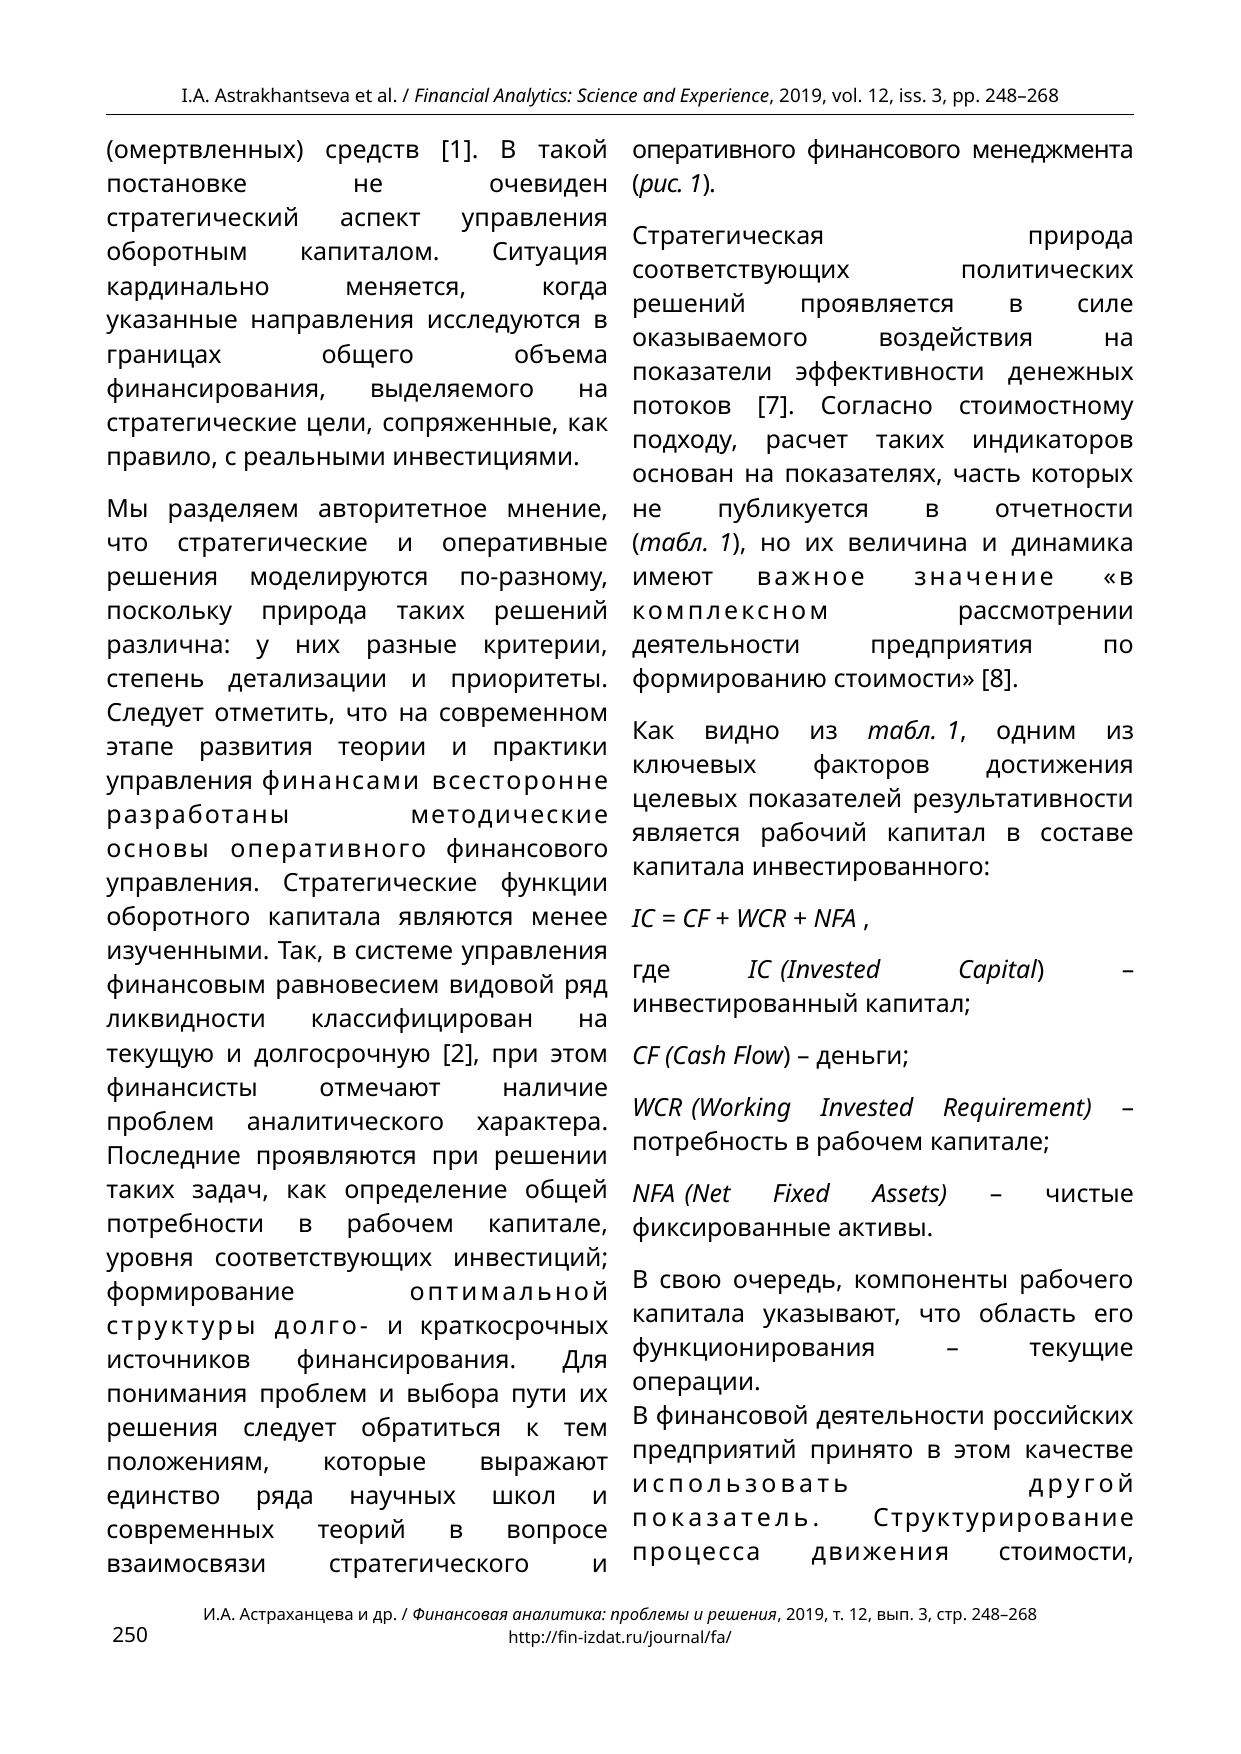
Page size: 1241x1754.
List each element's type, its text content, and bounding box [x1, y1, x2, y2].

text WCR (Working Invested Requirement) – потребность в рабочем капитале; [632, 1090, 1134, 1158]
text Мы разделяем авторитетное мнение, что стратегические и оперативные решения моделируются по-разному, поскольку природа таких решений различна: у них разные критерии, степень детализации и приоритеты. Следует отметить, что на современном этапе развития теории и практики управления финансами всесторонне разработаны методические основы оперативного финансового управления. Стратегические функции оборотного капитала являются менее изученными. Так, в системе управления финансовым равновесием видовой ряд ликвидности классифицирован на текущую и долгосрочную [2], при этом финансисты отмечают наличие проблем аналитического характера. Последние проявляются при решении таких задач, как определение общей потребности в рабочем капитале, уровня соответствующих инвестиций; формирование оптимальной структуры долго- и краткосрочных источников финансирования. Для понимания проблем и выбора пути их решения следует обратиться к тем положениям, которые выражают единство ряда научных школ и современных теорий в вопросе взаимосвязи стратегического и [106, 490, 608, 1580]
text Стратегическая природа соответствующих политических решений проявляется в силе оказываемого воздействия на показатели эффективности денежных потоков [7]. Согласно стоимостному подходу, расчет таких индикаторов основан на показателях, часть которых не публикуется в отчетности (табл. 1), но их величина и динамика имеют важное значение «в комплексном рассмотрении деятельности предприятия по формированию стоимости» [8]. [632, 218, 1134, 694]
text CF (Cash Flow) – деньги; [632, 1038, 1134, 1072]
text где IC (Invested Capital) – инвестированный капитал; [632, 952, 1134, 1020]
text (омертвленных) средств [1]. В такой постановке не очевиден стратегический аспект управления оборотным капиталом. Ситуация кардинально меняется, когда указанные направления исследуются в границах общего объема финансирования, выделяемого на стратегические цели, сопряженные, как правило, с реальными инвестициями. [106, 132, 608, 472]
text В свою очередь, компоненты рабочего капитала указывают, что область его функционирования – текущие операции. В финансовой деятельности российских предприятий принято в этом качестве использовать другой показатель. Структурирование процесса движения стоимости, [632, 1261, 1134, 1568]
text оперативного финансового менеджмента (рис. 1). [632, 132, 1134, 200]
text IC = CF + WCR + NFA , [632, 900, 1134, 934]
text Как видно из табл. 1, одним из ключевых факторов достижения целевых показателей результативности является рабочий капитал в составе капитала инвестированного: [632, 712, 1134, 883]
text NFA (Net Fixed Assets) – чистые фиксированные активы. [632, 1176, 1134, 1244]
